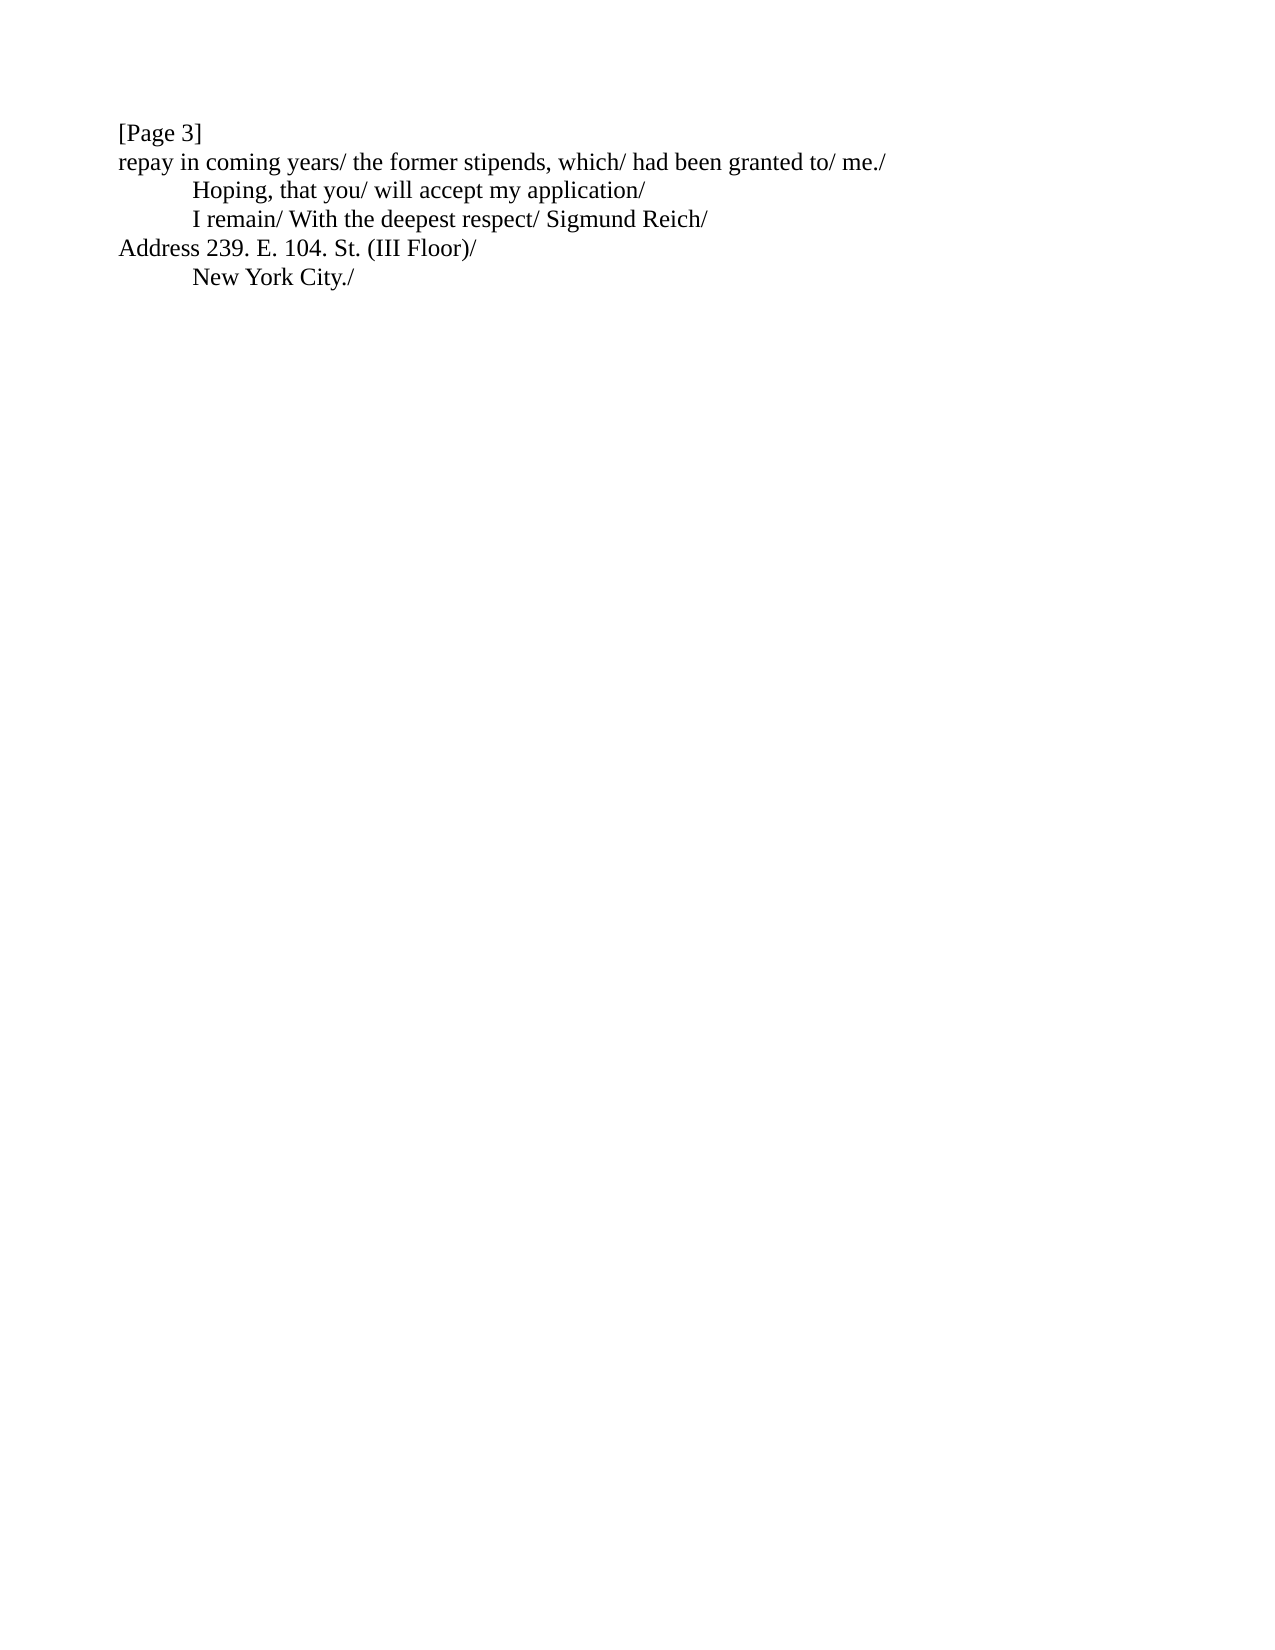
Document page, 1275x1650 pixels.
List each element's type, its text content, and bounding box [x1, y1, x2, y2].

text I remain/ With the deepest respect/ Sigmund Reich/ [118, 204, 1157, 233]
text Address 239. E. 104. St. (III Floor)/ [118, 233, 1157, 262]
text New York City./ [118, 262, 1157, 291]
text repay in coming years/ the former stipends, which/ had been granted to/ me./ [118, 147, 1157, 176]
text [Page 3] [118, 118, 1157, 147]
text Hoping, that you/ will accept my application/ [118, 176, 1157, 204]
